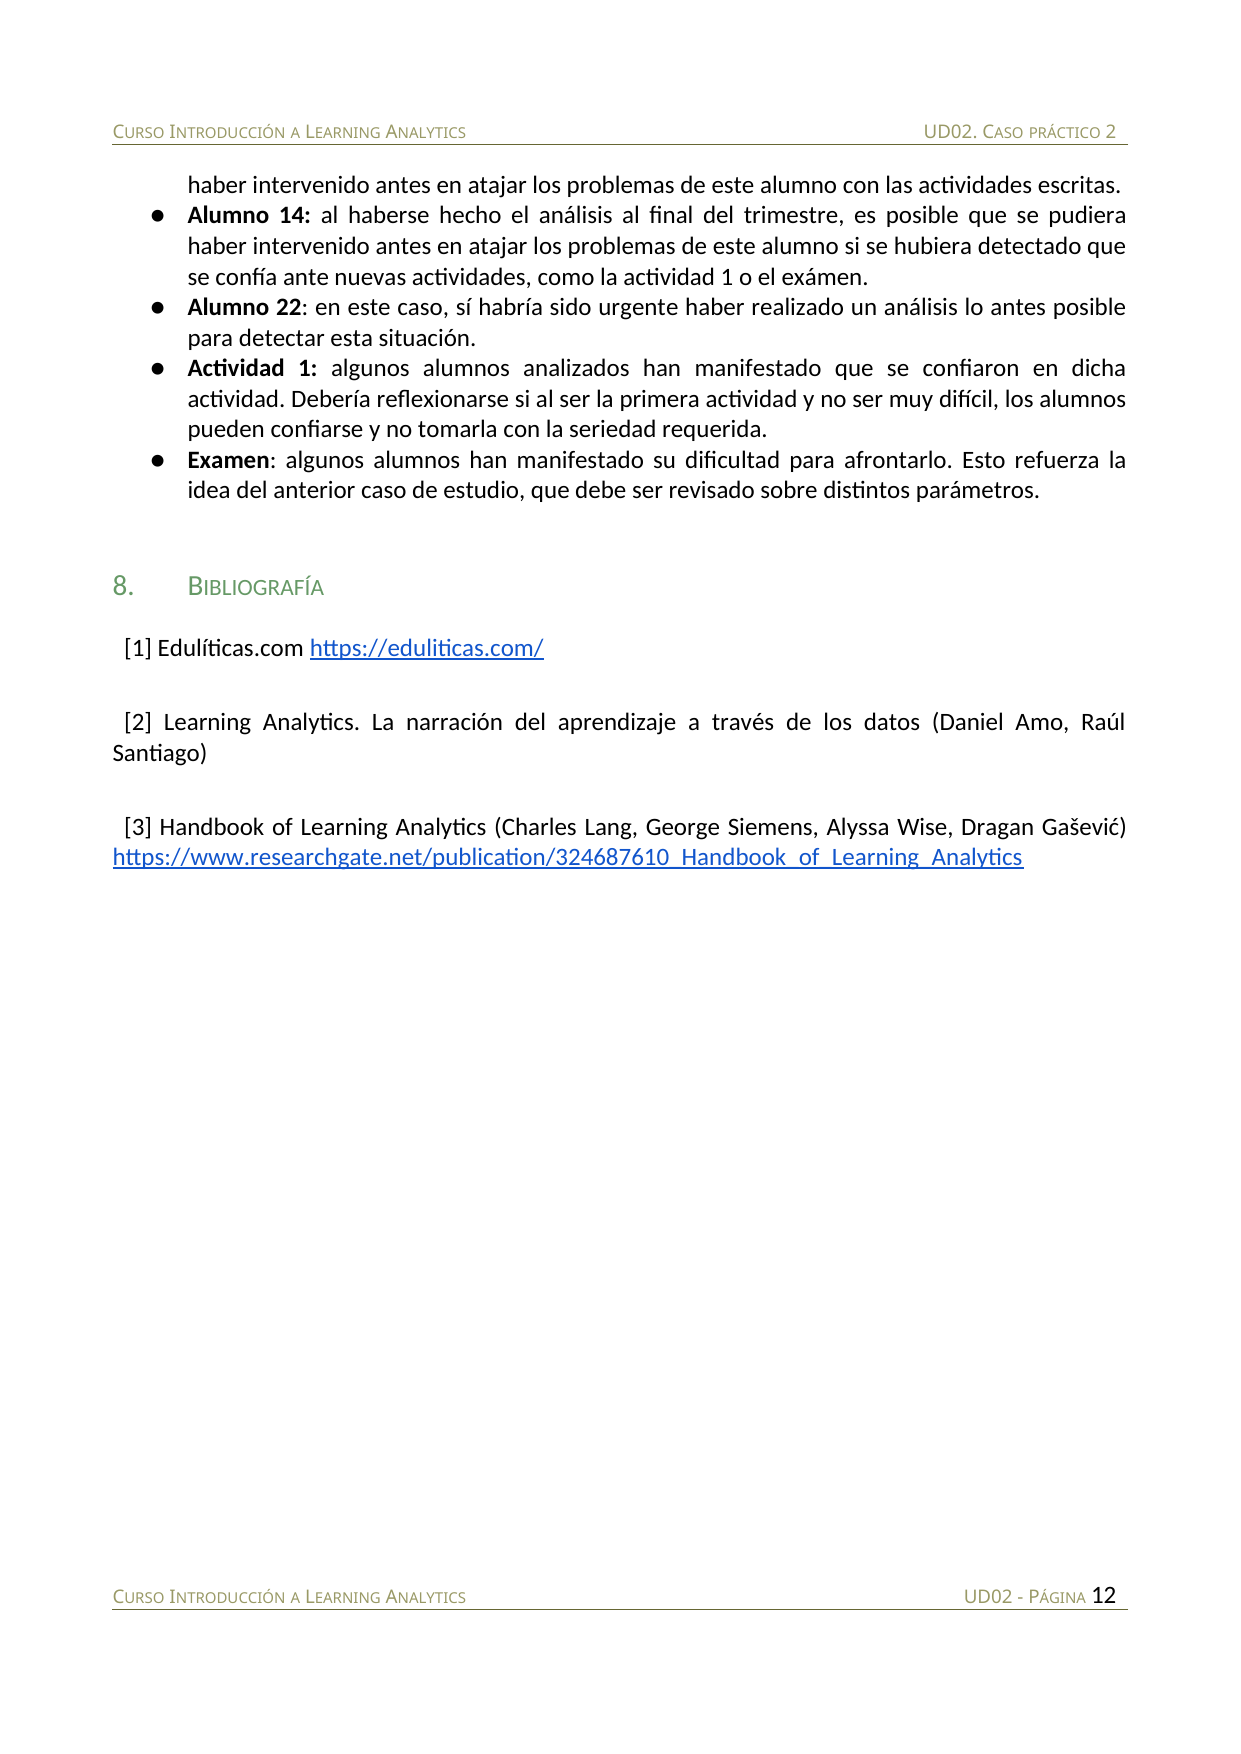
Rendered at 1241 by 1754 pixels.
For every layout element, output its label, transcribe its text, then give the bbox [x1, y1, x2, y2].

list haber intervenido antes en atajar los problemas de este alumno con las actividades escritas. [150, 169, 1128, 199]
list Examen: algunos alumnos han manifestado su dificultad para afrontarlo. Esto refuerza la idea del anterior caso de estudio, que debe ser revisado sobre distintos parámetros. [150, 444, 1128, 505]
list Alumno 22: en este caso, sí habría sido urgente haber realizado un análisis lo antes posible para detectar esta situación. [150, 291, 1128, 352]
subtitle Bibliografía [112, 567, 1128, 602]
text [1] Edulíticas.com https://eduliticas.com/ [112, 632, 1128, 663]
list Alumno 14: al haberse hecho el análisis al final del trimestre, es posible que se pudiera haber intervenido antes en atajar los problemas de este alumno si se hubiera detectado que se confía ante nuevas actividades, como la actividad 1 o el exámen. [150, 199, 1128, 291]
text [3] Handbook of Learning Analytics (Charles Lang, George Siemens, Alyssa Wise, Dragan Gašević) https://www.researchgate.net/publication/324687610_Handbook_of_Learning_Analytics [112, 811, 1128, 872]
text [2] Learning Analytics. La narración del aprendizaje a través de los datos (Daniel Amo, Raúl Santiago) [112, 706, 1128, 767]
list Actividad 1: algunos alumnos analizados han manifestado que se confiaron en dicha actividad. Debería reflexionarse si al ser la primera actividad y no ser muy difícil, los alumnos pueden confiarse y no tomarla con la seriedad requerida. [150, 352, 1128, 444]
